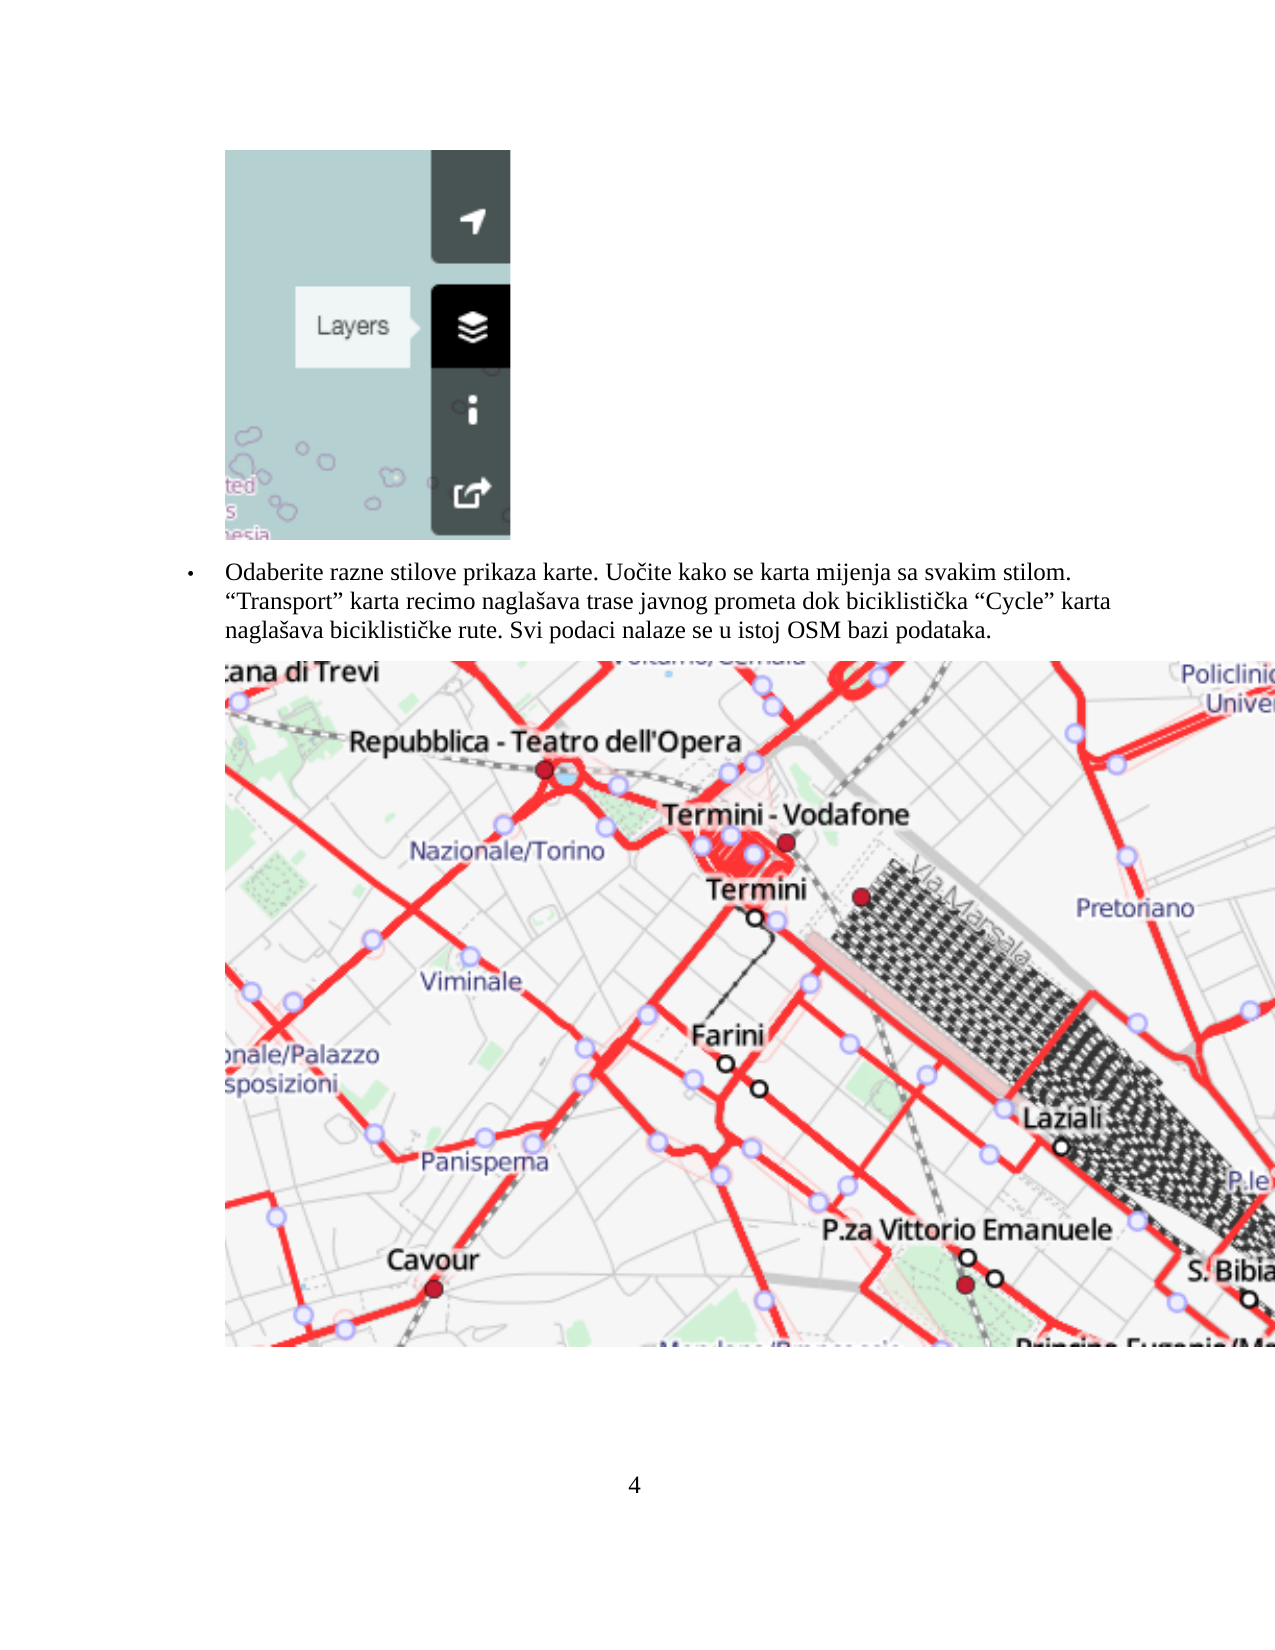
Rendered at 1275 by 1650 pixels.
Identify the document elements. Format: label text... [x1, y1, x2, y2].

picture [225, 661, 1275, 1347]
list Odaberite razne stilove prikaza karte. Uočite kako se karta mijenja sa svakim stilom. “Transport” karta recimo naglašava trase javnog prometa dok biciklistička “Cycle” karta naglašava biciklističke rute. Svi podaci nalaze se u istoj OSM bazi podataka. [187, 557, 1125, 644]
picture [225, 150, 511, 540]
